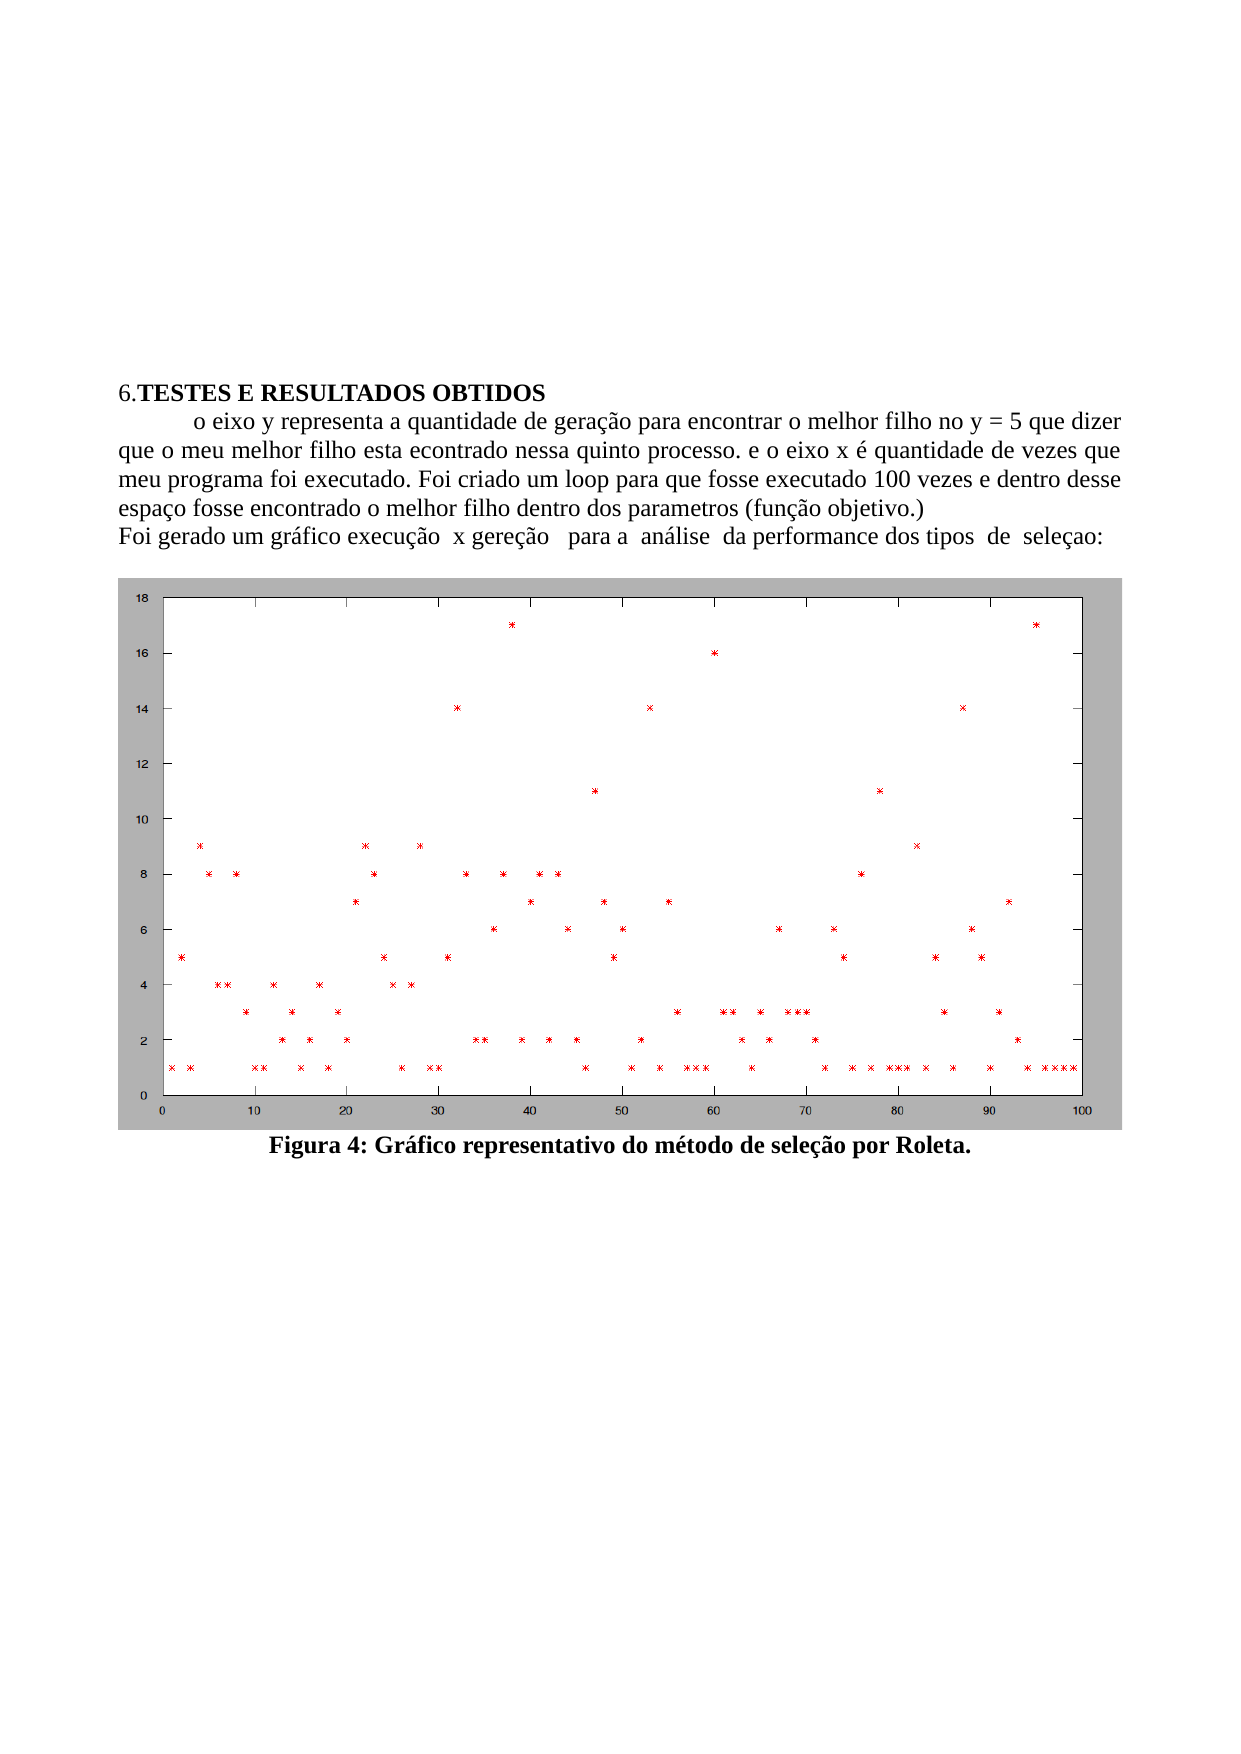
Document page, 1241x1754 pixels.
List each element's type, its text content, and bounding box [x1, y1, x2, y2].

text o eixo y representa a quantidade de geração para encontrar o melhor filho no y = 5 que dizer que o meu melhor filho esta econtrado nessa quinto processo. e o eixo x é quantidade de vezes que meu programa foi executado. Foi criado um loop para que fosse executado 100 vezes e dentro desse espaço fosse encontrado o melhor filho dentro dos parametros (função objetivo.) [118, 406, 1122, 521]
picture [118, 578, 1123, 1130]
text Foi gerado um gráfico execução x gereção para a análise da performance dos tipos de seleçao: [118, 521, 1122, 550]
text 6.TESTES E RESULTADOS OBTIDOS [118, 378, 1122, 406]
text Figura 4: Gráfico representativo do método de seleção por Roleta. [118, 1130, 1122, 1158]
